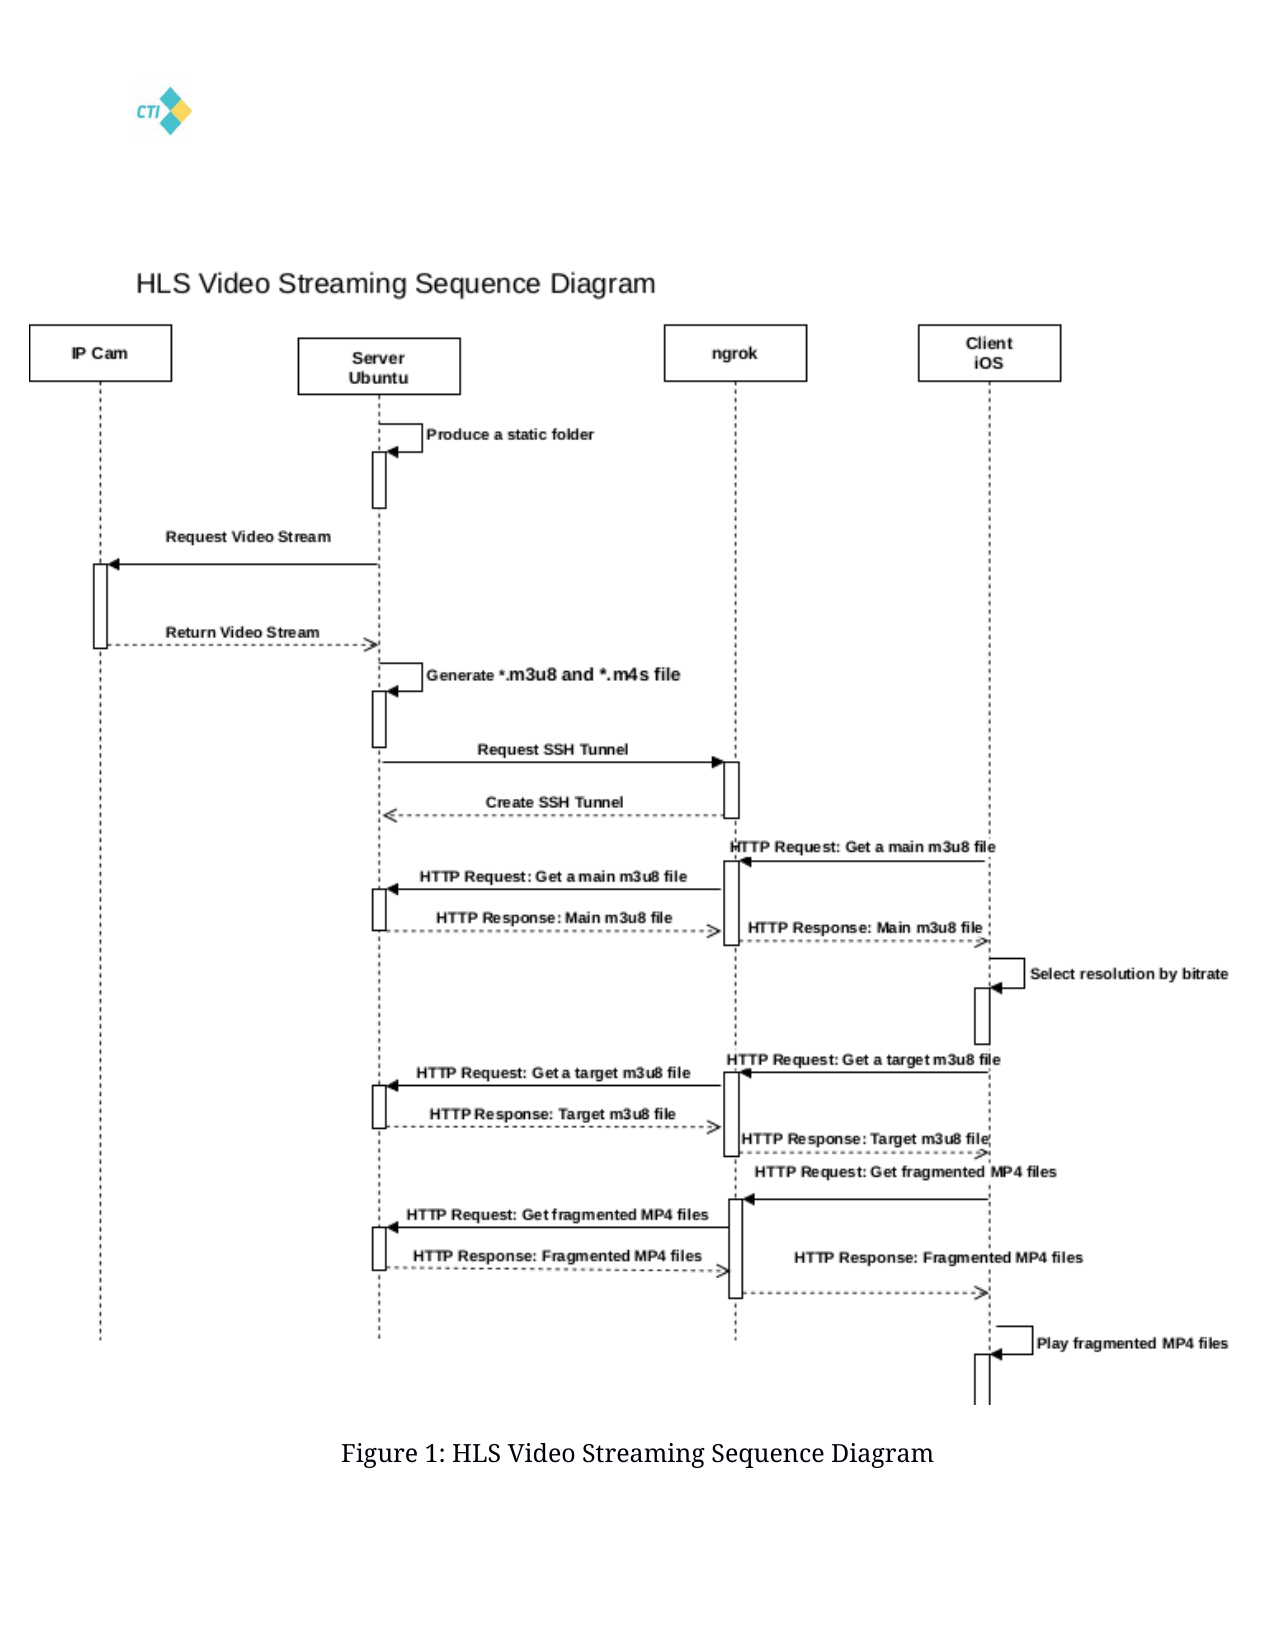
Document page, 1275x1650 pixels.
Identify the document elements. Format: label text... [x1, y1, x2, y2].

picture [29, 252, 1245, 1405]
text Figure 1: HLS Video Streaming Sequence Diagram [150, 1405, 1125, 1470]
picture [134, 75, 192, 137]
